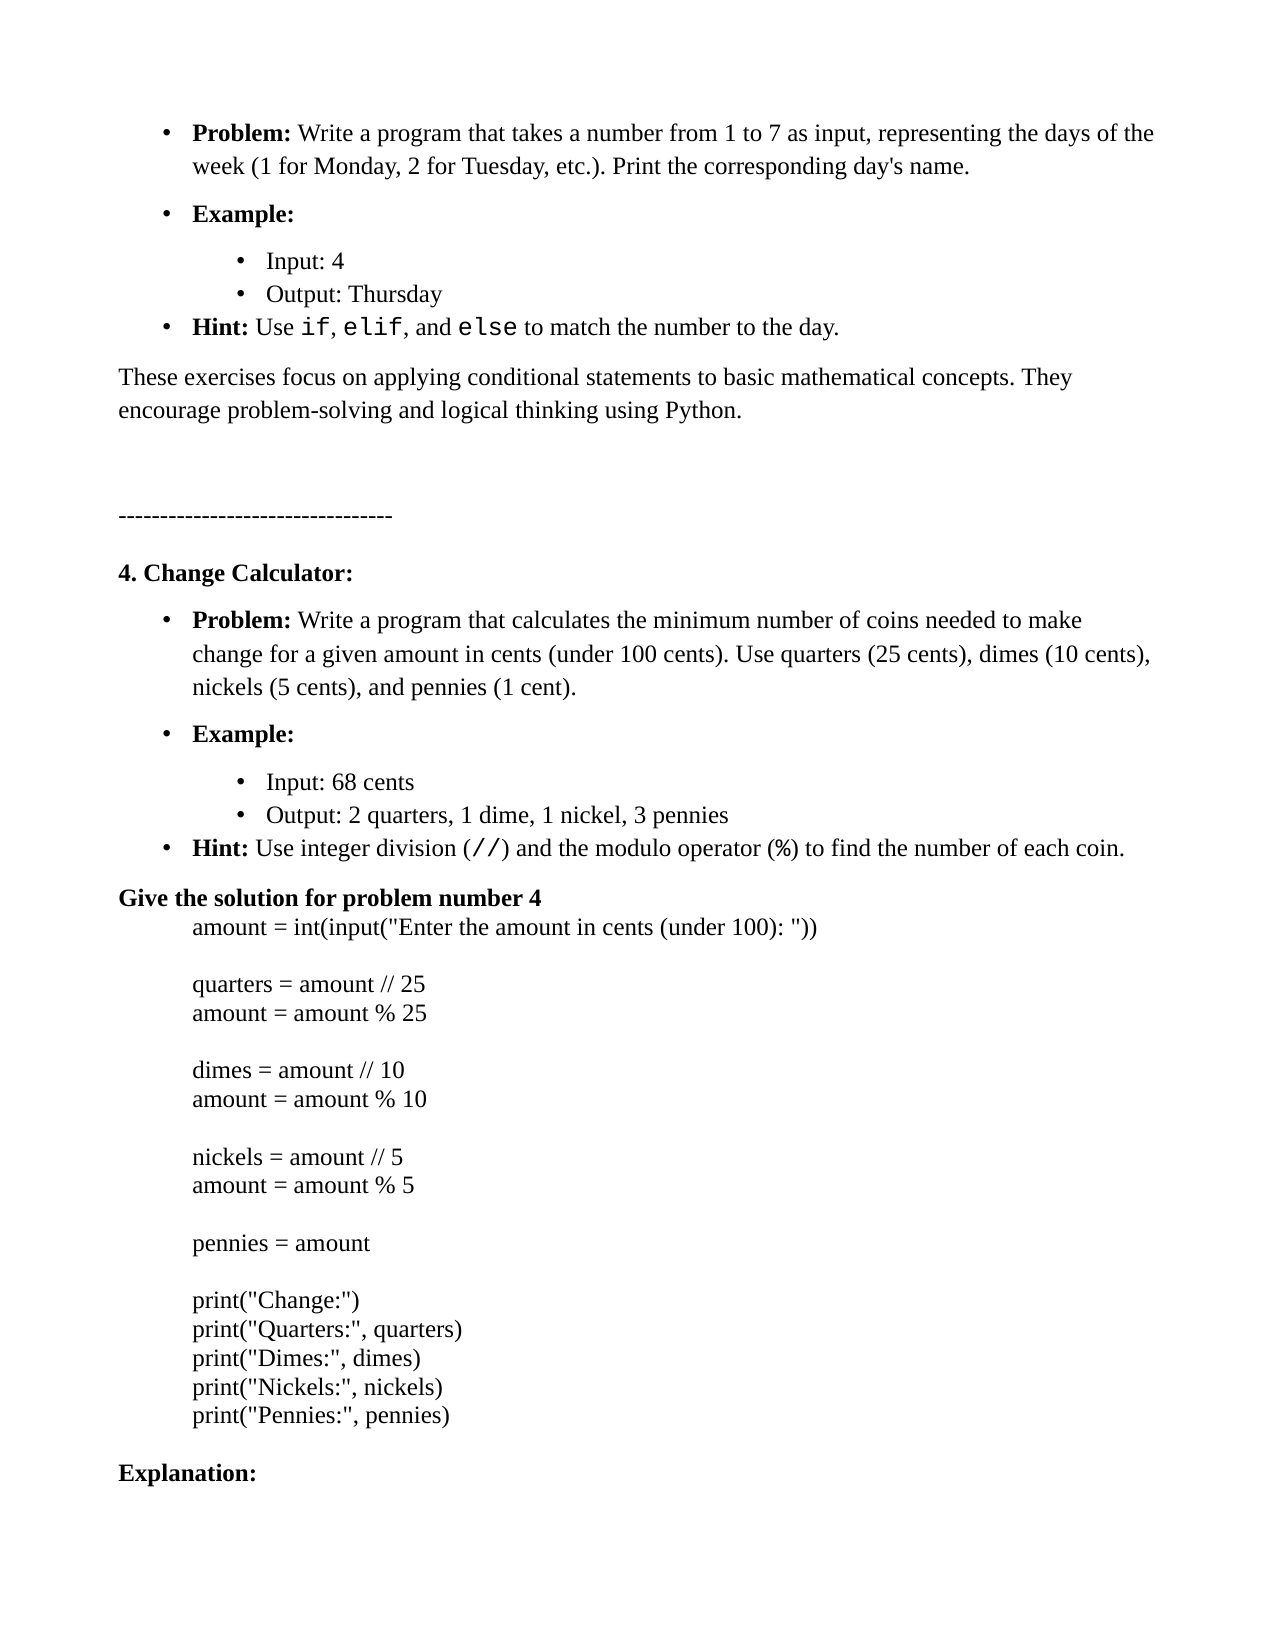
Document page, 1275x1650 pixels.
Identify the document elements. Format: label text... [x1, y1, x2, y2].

text amount = int(input("Enter the amount in cents (under 100): ")) [118, 912, 1157, 940]
list Input: 4 [236, 246, 1157, 275]
list Hint: Use if, elif, and else to match the number to the day. [162, 312, 1157, 343]
list Output: Thursday [236, 279, 1157, 308]
text dimes = amount // 10 [192, 1055, 1157, 1084]
text These exercises focus on applying conditional statements to basic mathematical concepts. They encourage problem-solving and logical thinking using Python. [118, 362, 1157, 424]
text amount = amount % 10 [192, 1084, 1157, 1113]
text print("Pennies:", pennies) [192, 1400, 1157, 1429]
text quarters = amount // 25 [192, 969, 1157, 998]
text pennies = amount [192, 1228, 1157, 1257]
list Output: 2 quarters, 1 dime, 1 nickel, 3 pennies [236, 800, 1157, 829]
list Example: [162, 719, 1157, 748]
text print("Quarters:", quarters) [192, 1314, 1157, 1343]
text --------------------------------- [118, 501, 1157, 529]
text print("Dimes:", dimes) [192, 1343, 1157, 1372]
text print("Change:") [192, 1285, 1157, 1314]
text nickels = amount // 5 [192, 1142, 1157, 1170]
text Give the solution for problem number 4 [118, 883, 1157, 912]
list Example: [162, 199, 1157, 227]
list Problem: Write a program that takes a number from 1 to 7 as input, representing the days of the week (1 for Monday, 2 for Tuesday, etc.). Print the corresponding day's name. [162, 118, 1157, 180]
list Problem: Write a program that calculates the minimum number of coins needed to make change for a given amount in cents (under 100 cents). Use quarters (25 cents), dimes (10 cents), nickels (5 cents), and pennies (1 cent). [162, 606, 1157, 700]
text print("Nickels:", nickels) [192, 1372, 1157, 1400]
list Input: 68 cents [236, 767, 1157, 796]
list Hint: Use integer division (//) and the modulo operator (%) to find the number of each coin. [162, 833, 1157, 864]
text Explanation: [118, 1458, 1157, 1487]
text amount = amount % 5 [192, 1170, 1157, 1199]
text amount = amount % 25 [192, 998, 1157, 1027]
text 4. Change Calculator: [118, 558, 1157, 587]
